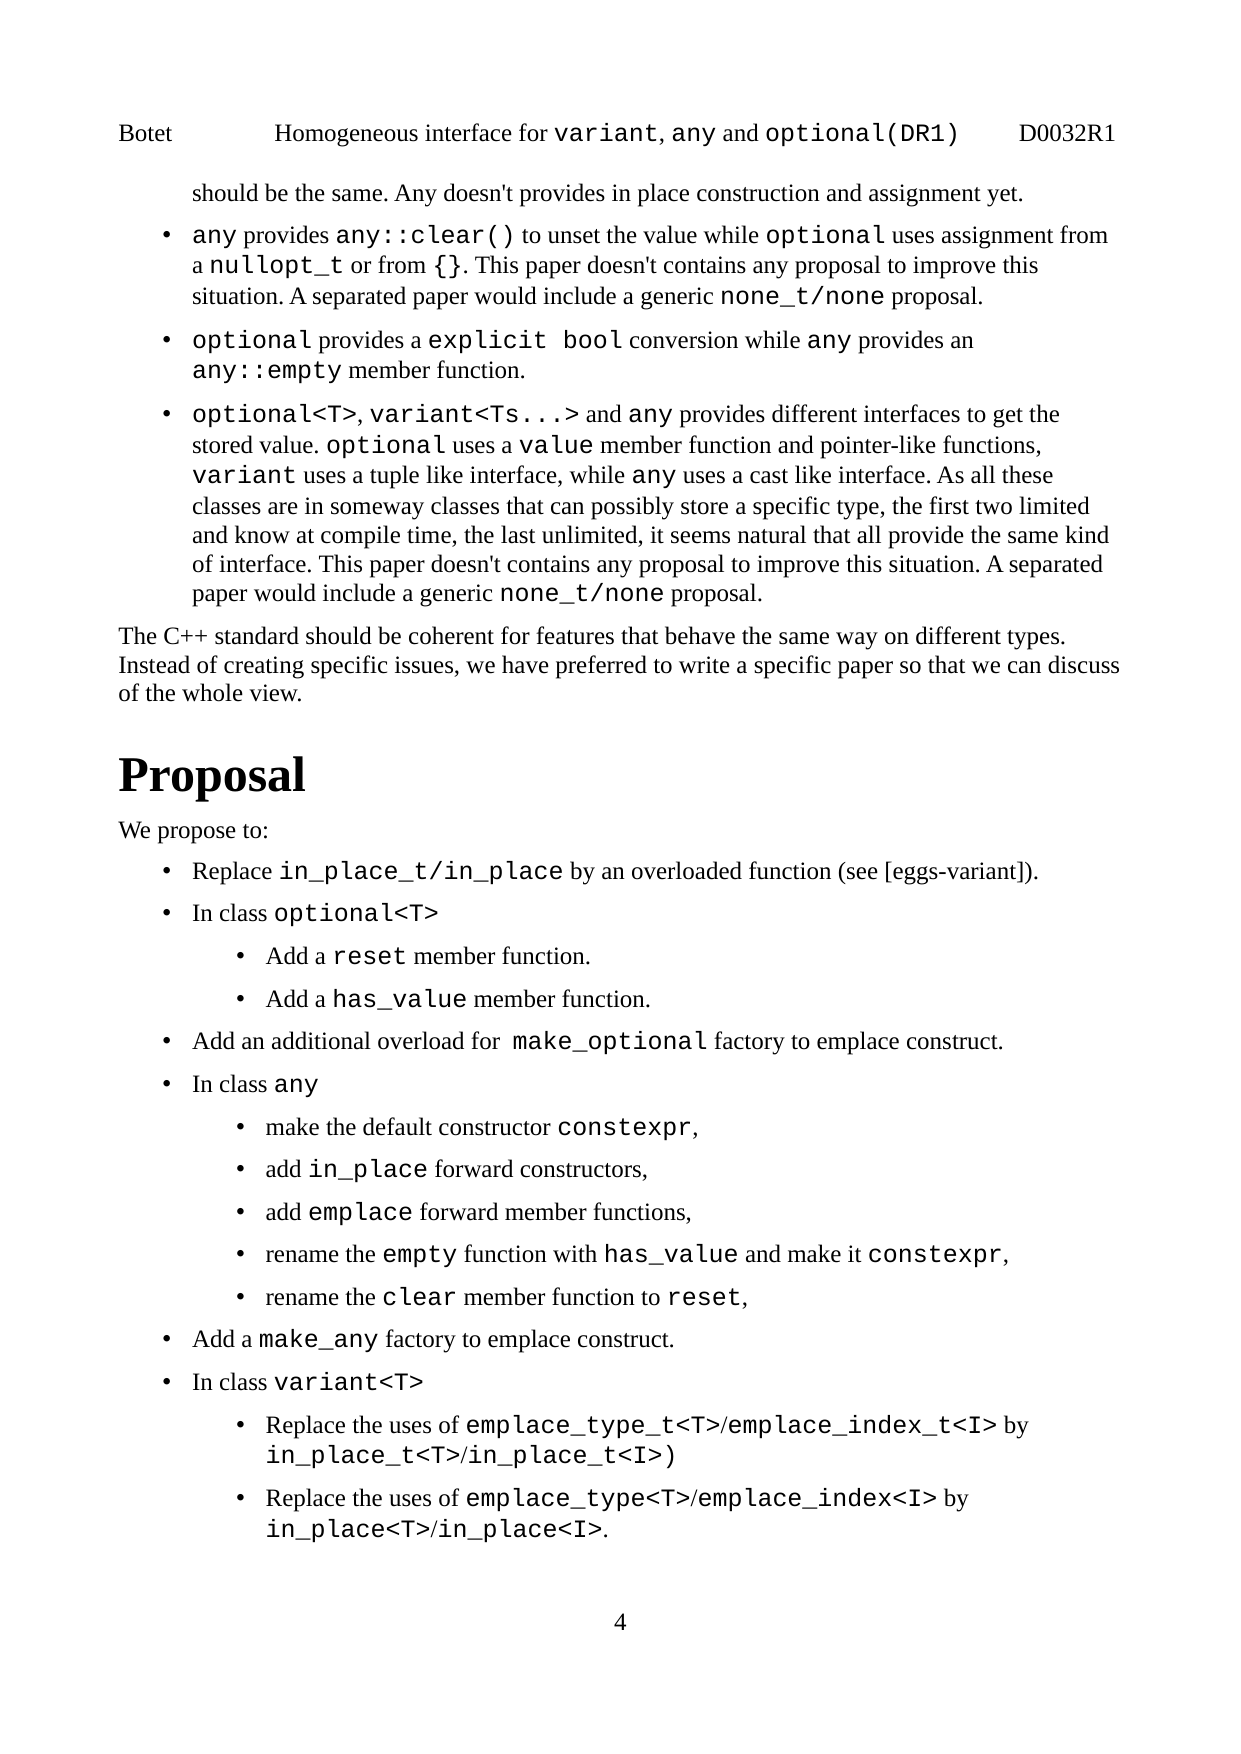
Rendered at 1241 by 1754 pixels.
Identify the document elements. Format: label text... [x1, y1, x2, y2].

list add emplace forward member functions, [236, 1197, 1122, 1228]
list make the default constructor constexpr, [236, 1112, 1122, 1142]
list rename the empty function with has_value and make it constexpr, [236, 1239, 1122, 1270]
list rename the clear member function to reset, [236, 1282, 1122, 1313]
text The C++ standard should be coherent for features that behave the same way on different types. Instead of creating specific issues, we have preferred to write a specific paper so that we can discuss of the whole view. [118, 621, 1122, 707]
list Replace in_place_t/in_place by an overloaded function (see [eggs-variant]). [162, 856, 1122, 887]
list In class any [162, 1069, 1122, 1100]
list Add a has_value member function. [236, 984, 1122, 1014]
list In class variant<T> [162, 1367, 1122, 1398]
list optional provides a explicit bool conversion while any provides an any::empty member function. [162, 325, 1122, 386]
list any provides any::clear() to unset the value while optional uses assignment from a nullopt_t or from {}. This paper doesn't contains any proposal to improve this situation. A separated paper would include a generic none_t/none proposal. [162, 220, 1122, 312]
list optional<T>, variant<Ts...> and any provides different interfaces to get the stored value. optional uses a value member function and pointer-like functions, variant uses a tuple like interface, while any uses a cast like interface. As all these classes are in someway classes that can possibly store a specific type, the first two limited and know at compile time, the last unlimited, it seems natural that all provide the same kind of interface. This paper doesn't contains any proposal to improve this situation. A separated paper would include a generic none_t/none proposal. [162, 399, 1122, 608]
list should be the same. Any doesn't provides in place construction and assignment yet. [162, 178, 1122, 207]
text We propose to: [118, 815, 1122, 843]
subtitle Proposal [118, 745, 1122, 802]
list Add a make_any factory to emplace construct. [162, 1324, 1122, 1355]
list add in_place forward constructors, [236, 1154, 1122, 1185]
list Add a reset member function. [236, 941, 1122, 972]
list Add an additional overload for make_optional factory to emplace construct. [162, 1026, 1122, 1057]
list In class optional<T> [162, 898, 1122, 929]
list Replace the uses of emplace_type<T>/emplace_index<I> by in_place<T>/in_place<I>. [236, 1483, 1122, 1545]
list Replace the uses of emplace_type_t<T>/emplace_index_t<I> by in_place_t<T>/in_place_t<I>) [236, 1410, 1122, 1471]
